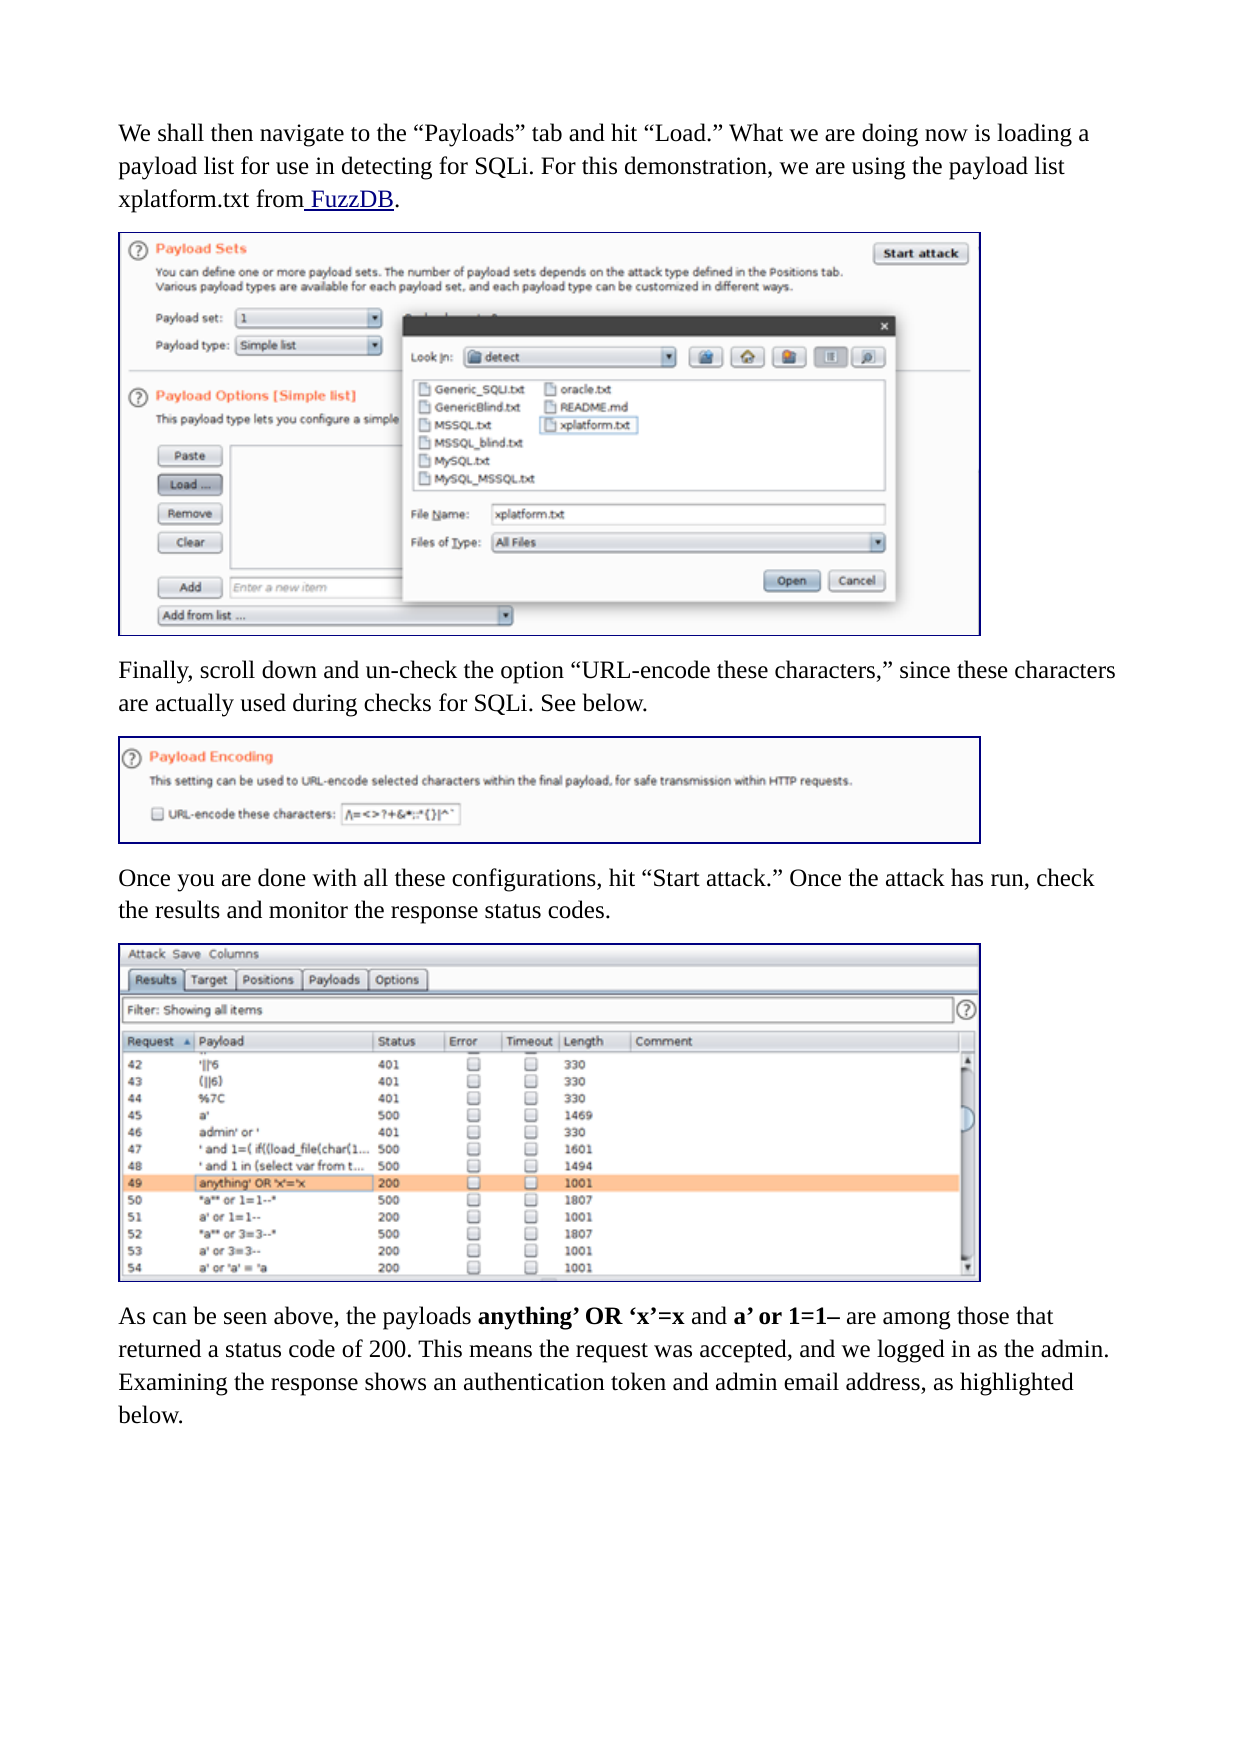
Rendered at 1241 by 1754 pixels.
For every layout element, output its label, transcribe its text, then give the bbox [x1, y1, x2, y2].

text As can be seen above, the payloads anything’ OR ‘x’=x and a’ or 1=1– are among those that returned a status code of 200. This means the request was accepted, and we logged in as the admin. Examining the response shows an authentication token and admin email address, as highlighted below. [118, 1301, 1122, 1429]
text We shall then navigate to the “Payloads” tab and hit “Load.” What we are doing now is loading a payload list for use in detecting for SQLi. For this demonstration, we are using the payload list xplatform.txt from FuzzDB. [118, 118, 1122, 213]
picture [120, 945, 979, 1281]
text Once you are done with all these configurations, hit “Start attack.” Once the attack has run, check the results and monitor the response status codes. [118, 863, 1122, 924]
text Finally, scroll down and un-check the option “URL-encode these characters,” since these characters are actually used during checks for SQLi. See below. [118, 655, 1122, 717]
picture [120, 738, 979, 842]
picture [120, 233, 979, 635]
